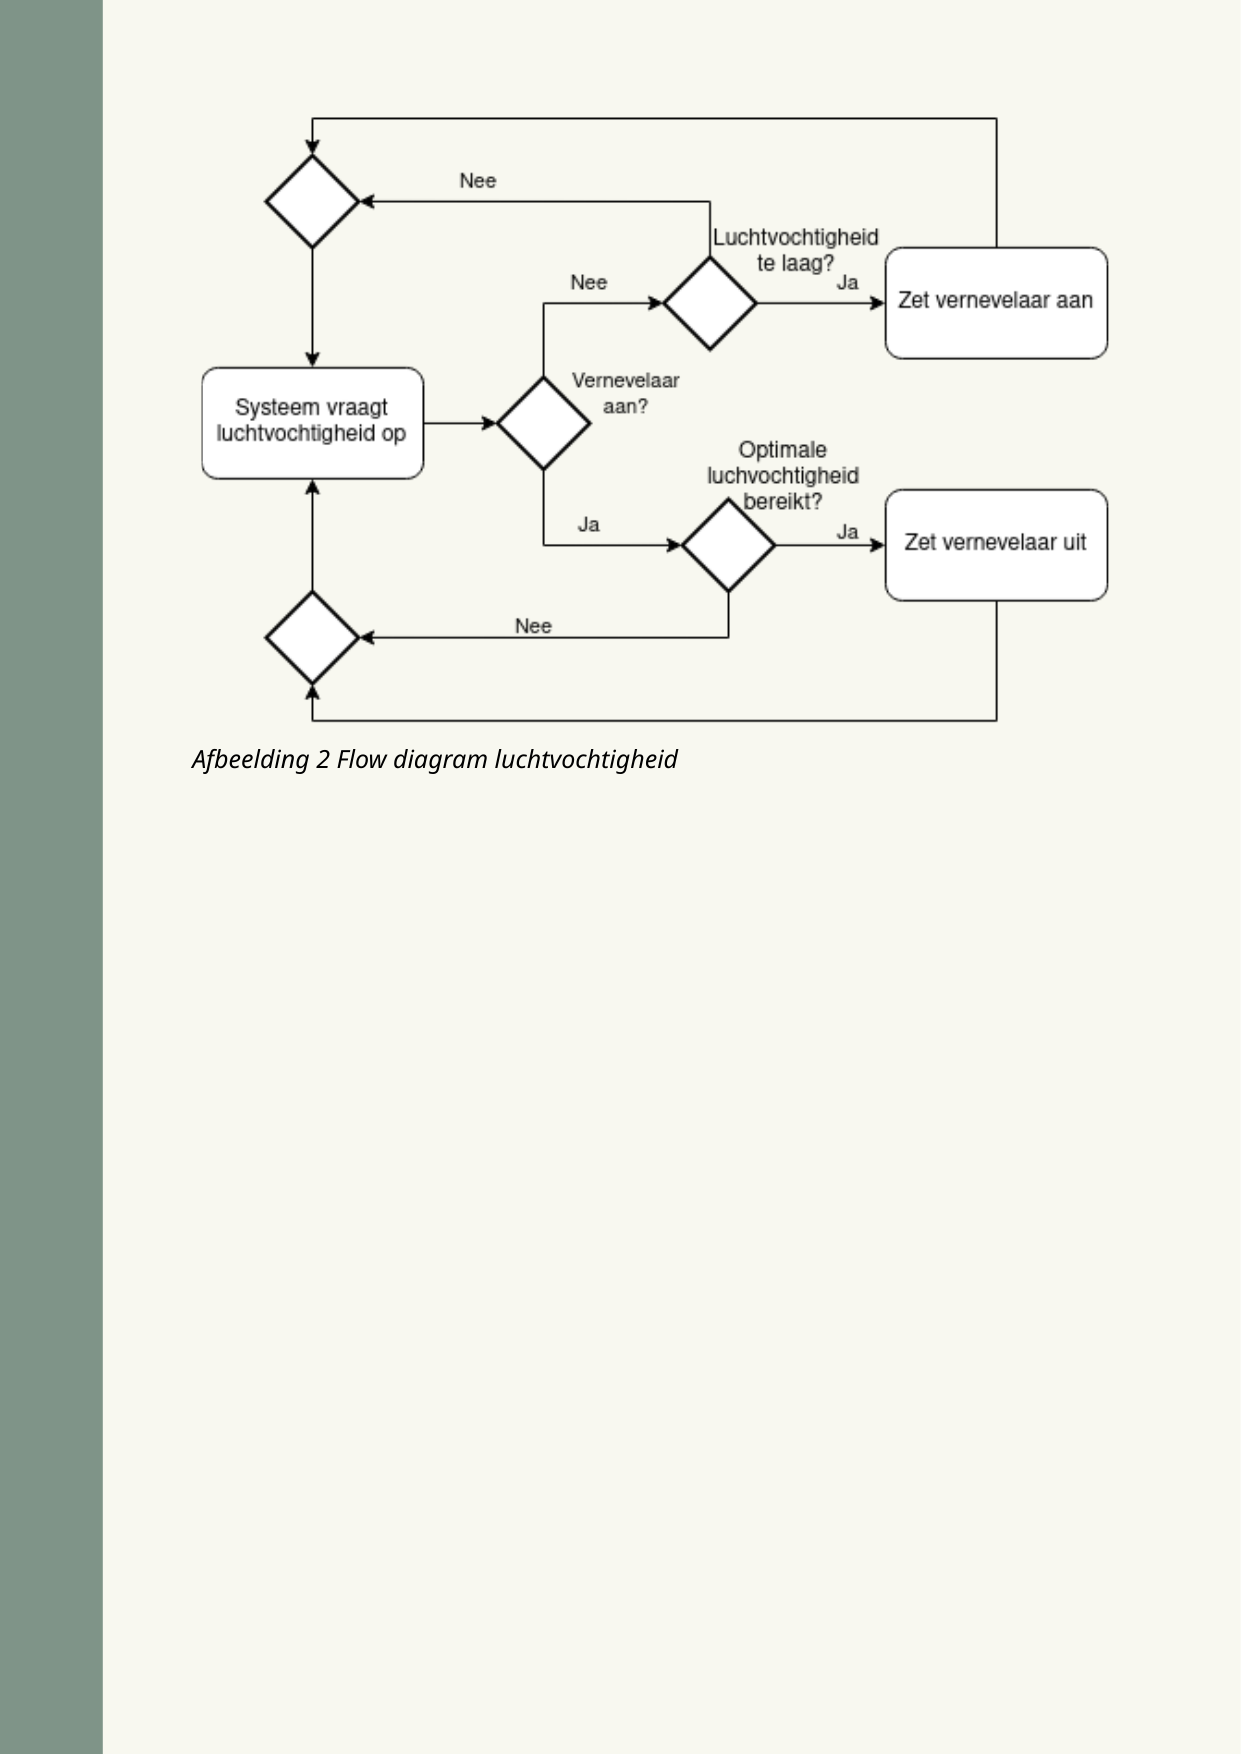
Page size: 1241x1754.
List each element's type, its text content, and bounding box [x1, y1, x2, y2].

text Afbeelding 2 Flow diagram luchtvochtigheid [118, 118, 1122, 776]
picture [0, 0, 1241, 1754]
